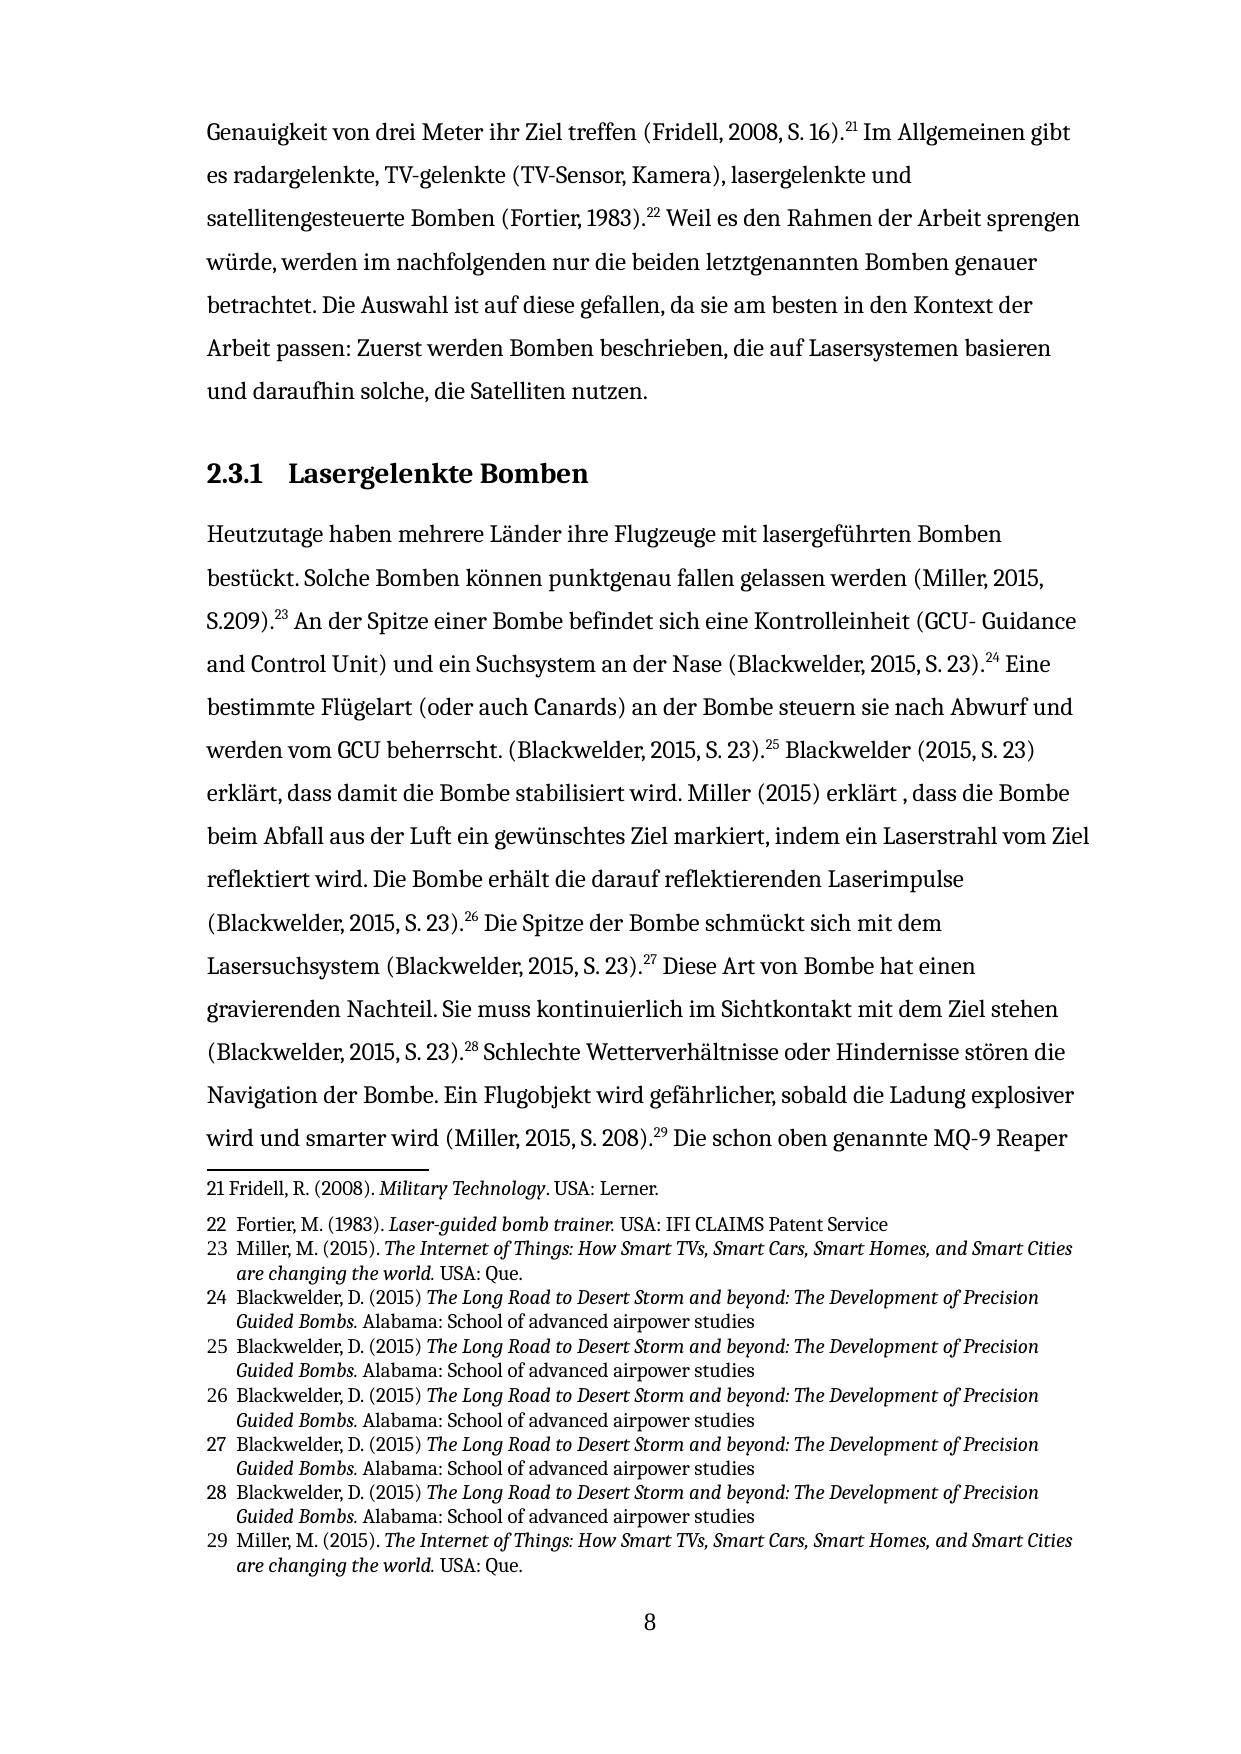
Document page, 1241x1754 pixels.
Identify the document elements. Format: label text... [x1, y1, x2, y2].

text Blackwelder, D. (2015) The Long Road to Desert Storm and beyond: The Development of Precision Guided Bombs. Alabama: School of advanced airpower studies [207, 1480, 1093, 1528]
text Blackwelder, D. (2015) The Long Road to Desert Storm and beyond: The Development of Precision Guided Bombs. Alabama: School of advanced airpower studies [207, 1334, 1093, 1383]
text Fortier, M. (1983). Laser-guided bomb trainer. USA: IFI CLAIMS Patent Service [207, 1212, 1093, 1236]
text Blackwelder, D. (2015) The Long Road to Desert Storm and beyond: The Development of Precision Guided Bombs. Alabama: School of advanced airpower studies [207, 1286, 1093, 1334]
text Genauigkeit von drei Meter ihr Ziel treffen (Fridell, 2008, S. 16). Im Allgemeinen gibt es radargelenkte, TV-gelenkte (TV-Sensor, Kamera), lasergelenkte und satellitengesteuerte Bomben (Fortier, 1983). Weil es den Rahmen der Arbeit sprengen würde, werden im nachfolgenden nur die beiden letztgenannten Bomben genauer betrachtet. Die Auswahl ist auf diese gefallen, da sie am besten in den Kontext der Arbeit passen: Zuerst werden Bomben beschrieben, die auf Lasersystemen basieren und daraufhin solche, die Satelliten nutzen. [207, 118, 1093, 406]
text Fridell, R. (2008). Military Technology. USA: Lerner. [207, 1176, 1093, 1200]
subtitle Lasergelenkte Bomben [207, 457, 1093, 491]
text Blackwelder, D. (2015) The Long Road to Desert Storm and beyond: The Development of Precision Guided Bombs. Alabama: School of advanced airpower studies [207, 1383, 1093, 1432]
text Miller, M. (2015). The Internet of Things: How Smart TVs, Smart Cars, Smart Homes, and Smart Cities are changing the world. USA: Que. [207, 1236, 1093, 1286]
text Heutzutage haben mehrere Länder ihre Flugzeuge mit lasergeführten Bomben bestückt. Solche Bomben können punktgenau fallen gelassen werden (Miller, 2015, S.209). An der Spitze einer Bombe befindet sich eine Kontrolleinheit (GCU- Guidance and Control Unit) und ein Suchsystem an der Nase (Blackwelder, 2015, S. 23). Eine bestimmte Flügelart (oder auch Canards) an der Bombe steuern sie nach Abwurf und werden vom GCU beherrscht. (Blackwelder, 2015, S. 23). Blackwelder (2015, S. 23) erklärt, dass damit die Bombe stabilisiert wird. Miller (2015) erklärt , dass die Bombe beim Abfall aus der Luft ein gewünschtes Ziel markiert, indem ein Laserstrahl vom Ziel reflektiert wird. Die Bombe erhält die darauf reflektierenden Laserimpulse (Blackwelder, 2015, S. 23). Die Spitze der Bombe schmückt sich mit dem Lasersuchsystem (Blackwelder, 2015, S. 23). Diese Art von Bombe hat einen gravierenden Nachteil. Sie muss kontinuierlich im Sichtkontakt mit dem Ziel stehen (Blackwelder, 2015, S. 23). Schlechte Wetterverhältnisse oder Hindernisse stören die Navigation der Bombe. Ein Flugobjekt wird gefährlicher, sobald die Ladung explosiver wird und smarter wird (Miller, 2015, S. 208). Die schon oben genannte MQ-9 Reaper [207, 520, 1093, 1153]
text Blackwelder, D. (2015) The Long Road to Desert Storm and beyond: The Development of Precision Guided Bombs. Alabama: School of advanced airpower studies [207, 1432, 1093, 1480]
text Miller, M. (2015). The Internet of Things: How Smart TVs, Smart Cars, Smart Homes, and Smart Cities are changing the world. USA: Que. [207, 1528, 1093, 1578]
